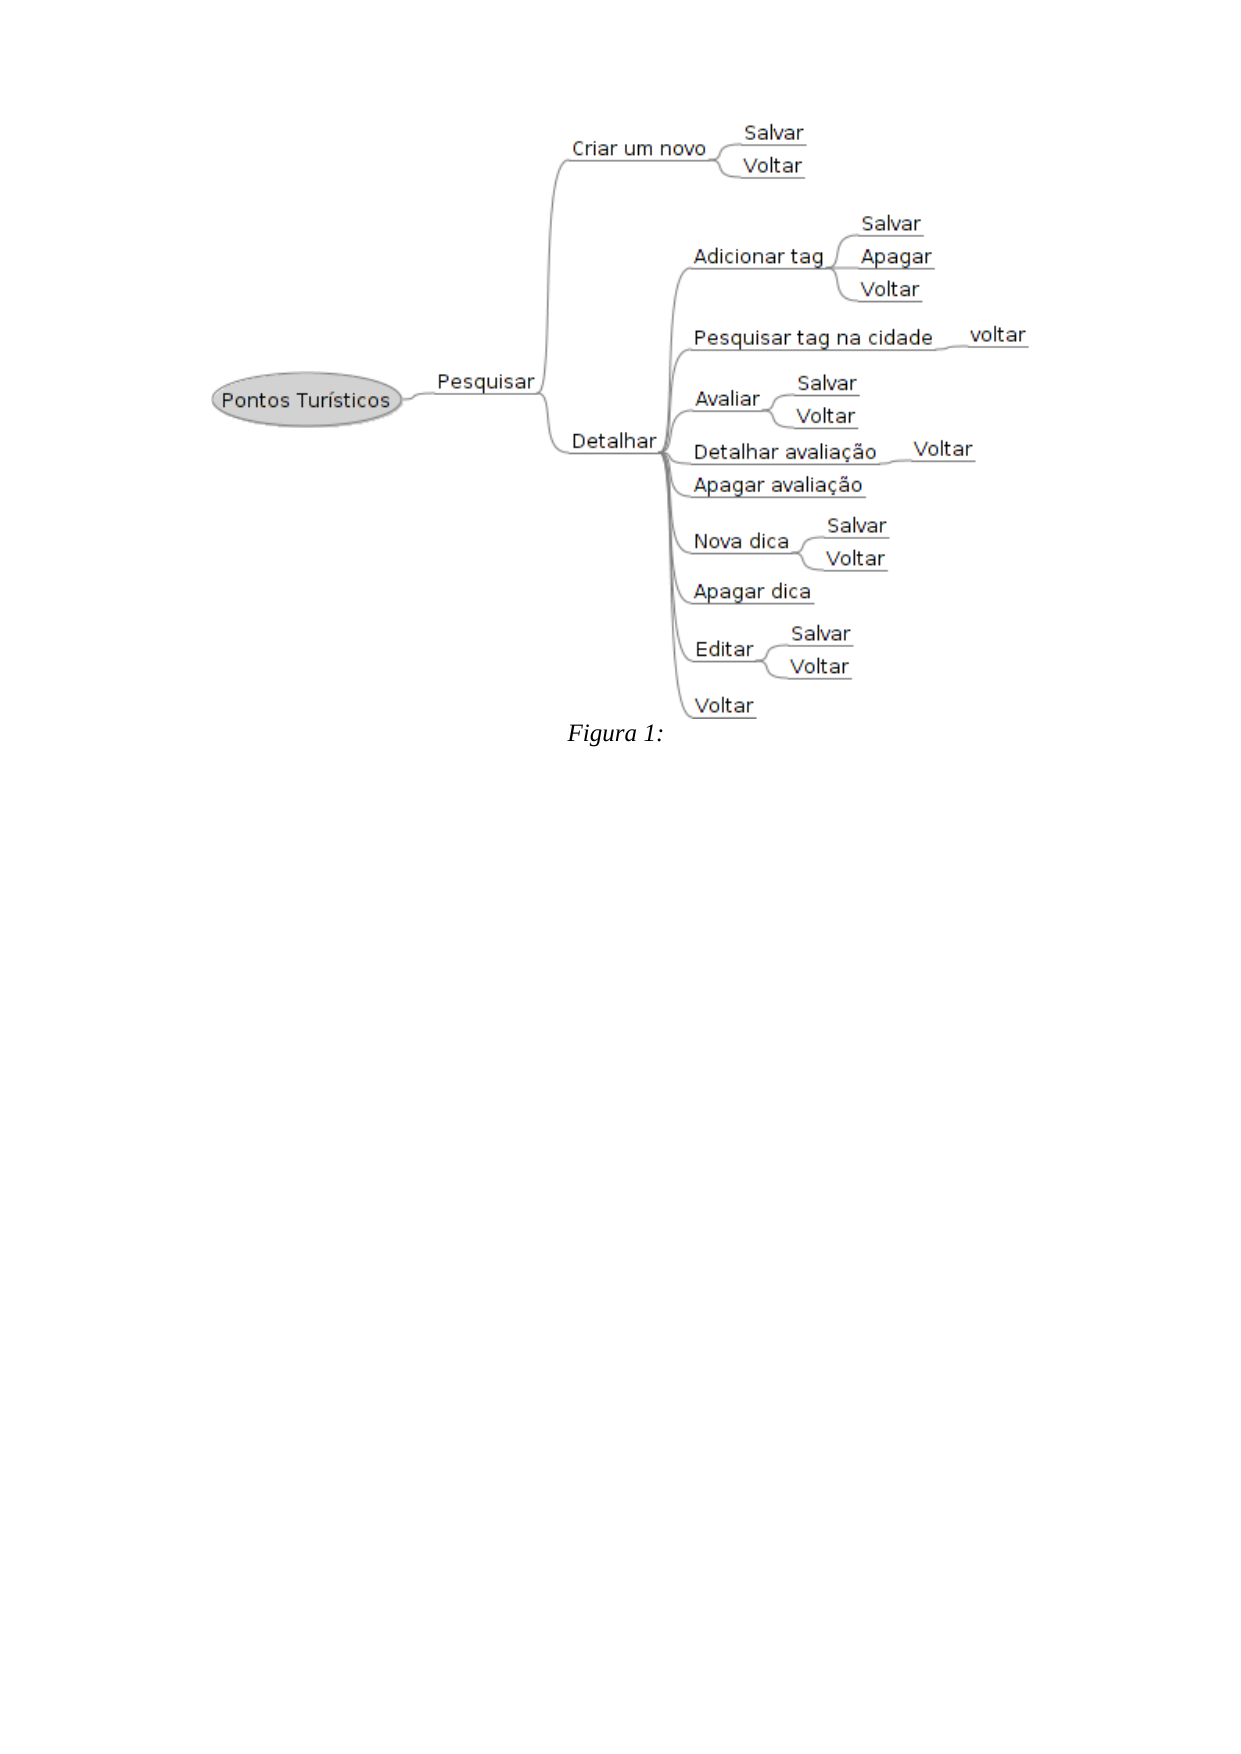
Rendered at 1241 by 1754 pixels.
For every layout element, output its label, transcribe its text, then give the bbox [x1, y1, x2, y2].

text Figura 1: [161, 131, 1079, 747]
picture [211, 118, 1029, 719]
